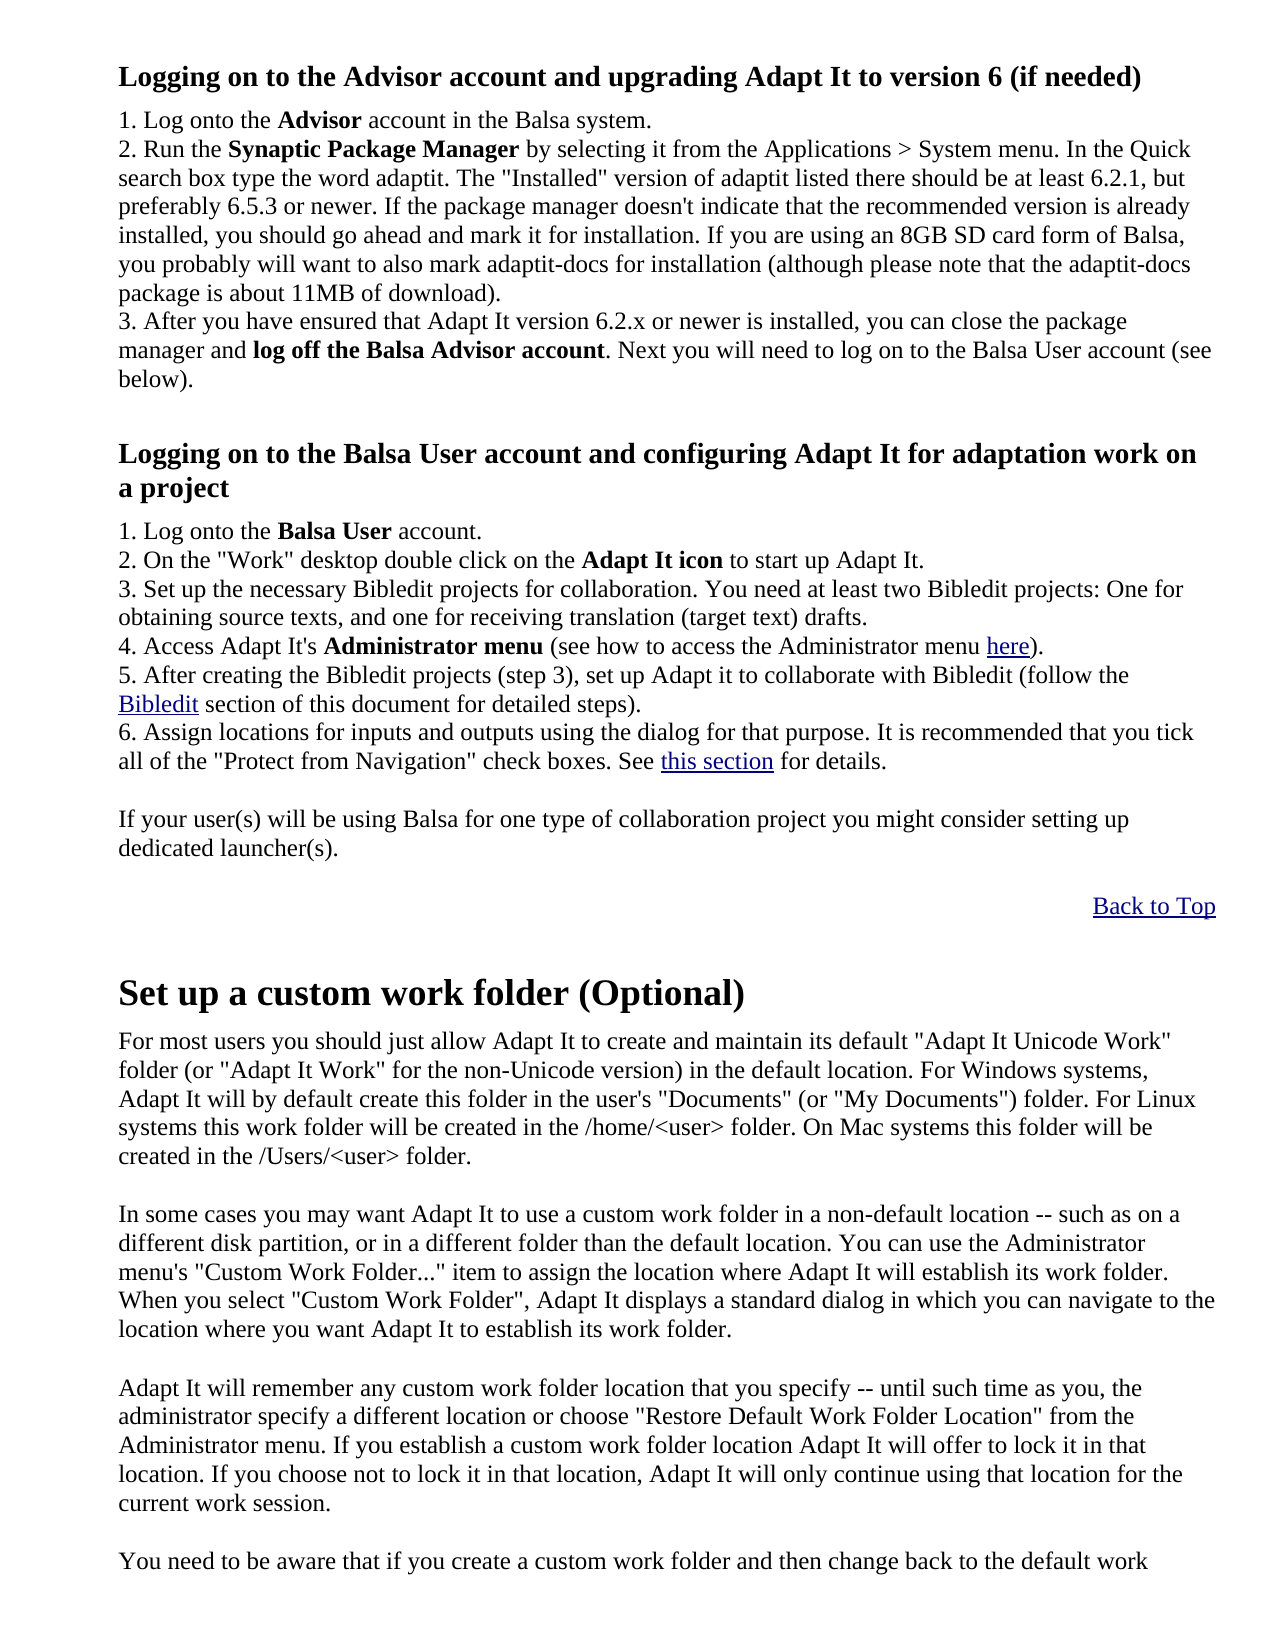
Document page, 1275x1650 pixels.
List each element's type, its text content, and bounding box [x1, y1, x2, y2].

subtitle Logging on to the Advisor account and upgrading Adapt It to version 6 (if needed) [118, 59, 1216, 93]
subtitle Logging on to the Balsa User account and configuring Adapt It for adaptation work on a project [118, 437, 1216, 504]
text You need to be aware that if you create a custom work folder and then change back to the default work [118, 1546, 1216, 1574]
text 1. Log onto the Balsa User account. 2. On the "Work" desktop double click on the Adapt It icon to start up Adapt It. 3. Set up the necessary Bibledit projects for collaboration. You need at least two Bibledit projects: One for obtaining source texts, and one for receiving translation (target text) drafts. 4. Access Adapt It's Administrator menu (see how to access the Administrator menu here). 5. After creating the Bibledit projects (step 3), set up Adapt it to collaborate with Bibledit (follow the Bibledit section of this document for detailed steps). 6. Assign locations for inputs and outputs using the dialog for that purpose. It is recommended that you tick all of the "Protect from Navigation" check boxes. See this section for details. [118, 516, 1216, 775]
text For most users you should just allow Adapt It to create and maintain its default "Adapt It Unicode Work" folder (or "Adapt It Work" for the non-Unicode version) in the default location. For Windows systems, Adapt It will by default create this folder in the user's "Documents" (or "My Documents") folder. For Linux systems this work folder will be created in the /home/<user> folder. On Mac systems this folder will be created in the /Users/<user> folder. [118, 1026, 1216, 1170]
text In some cases you may want Adapt It to use a custom work folder in a non-default location -- such as on a different disk partition, or in a different folder than the default location. You can use the Administrator menu's "Custom Work Folder..." item to assign the location where Adapt It will establish its work folder. When you select "Custom Work Folder", Adapt It displays a standard dialog in which you can navigate to the location where you want Adapt It to establish its work folder. [118, 1199, 1216, 1343]
text Adapt It will remember any custom work folder location that you specify -- until such time as you, the administrator specify a different location or choose "Restore Default Work Folder Location" from the Administrator menu. If you establish a custom work folder location Adapt It will offer to lock it in that location. If you choose not to lock it in that location, Adapt It will only continue using that location for the current work session. [118, 1373, 1216, 1516]
text Back to Top [118, 891, 1216, 920]
text 1. Log onto the Advisor account in the Balsa system. 2. Run the Synaptic Package Manager by selecting it from the Applications > System menu. In the Quick search box type the word adaptit. The "Installed" version of adaptit listed there should be at least 6.2.1, but preferably 6.5.3 or newer. If the package manager doesn't indicate that the recommended version is already installed, you should go ahead and mark it for installation. If you are using an 8GB SD card form of Balsa, you probably will want to also mark adaptit-docs for installation (although please note that the adaptit-docs package is about 11MB of download). 3. After you have ensured that Adapt It version 6.2.x or newer is installed, you can close the package manager and log off the Balsa Advisor account. Next you will need to log on to the Balsa User account (see below). [118, 105, 1216, 393]
subtitle Set up a custom work folder (Optional) [118, 971, 1216, 1014]
text If your user(s) will be using Balsa for one type of collaboration project you might consider setting up dedicated launcher(s). [118, 804, 1216, 862]
